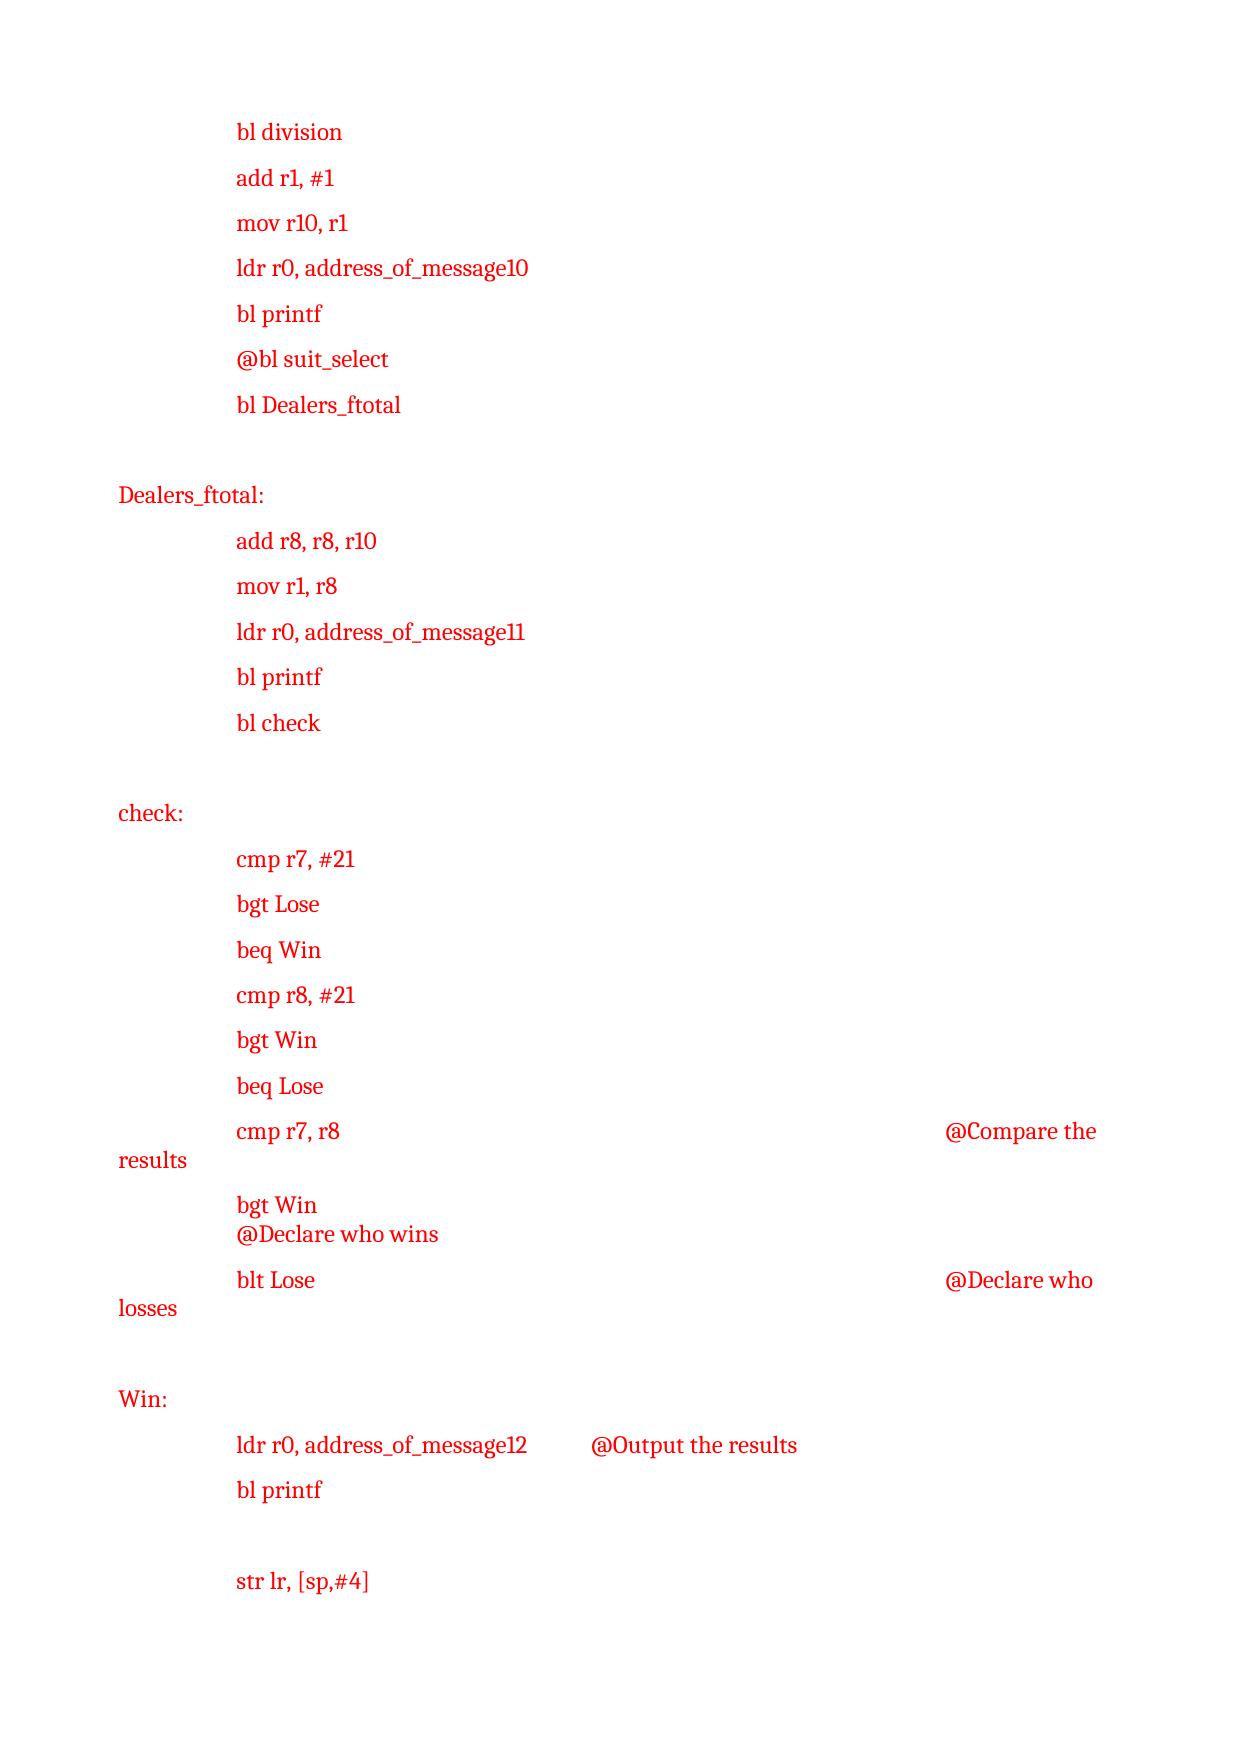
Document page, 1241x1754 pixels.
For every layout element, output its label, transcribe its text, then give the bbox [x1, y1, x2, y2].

text @bl suit_select [118, 345, 1122, 374]
text ldr r0, address_of_message12 @Output the results [118, 1431, 1122, 1459]
text cmp r7, #21 [118, 845, 1122, 873]
text beq Win [118, 936, 1122, 964]
text cmp r8, #21 [118, 981, 1122, 1010]
text bl printf [118, 1476, 1122, 1505]
text bl Dealers_ftotal [118, 391, 1122, 419]
text str lr, [sp,#4] [118, 1567, 1122, 1596]
text Win: [118, 1385, 1122, 1414]
text add r8, r8, r10 [118, 527, 1122, 556]
text blt Lose @Declare who losses [118, 1266, 1122, 1323]
text bgt Lose [118, 890, 1122, 919]
text mov r10, r1 [118, 209, 1122, 238]
text bgt Win @Declare who wins [118, 1191, 1122, 1249]
text bl check [118, 708, 1122, 737]
text beq Lose [118, 1072, 1122, 1101]
text bl division [118, 118, 1122, 147]
text Dealers_ftotal: [118, 481, 1122, 510]
text add r1, #1 [118, 163, 1122, 192]
text mov r1, r8 [118, 572, 1122, 601]
text check: [118, 799, 1122, 828]
text bl printf [118, 663, 1122, 692]
text ldr r0, address_of_message10 [118, 254, 1122, 283]
text cmp r7, r8 @Compare the results [118, 1117, 1122, 1175]
text ldr r0, address_of_message11 [118, 618, 1122, 646]
text bl printf [118, 300, 1122, 328]
text bgt Win [118, 1026, 1122, 1055]
